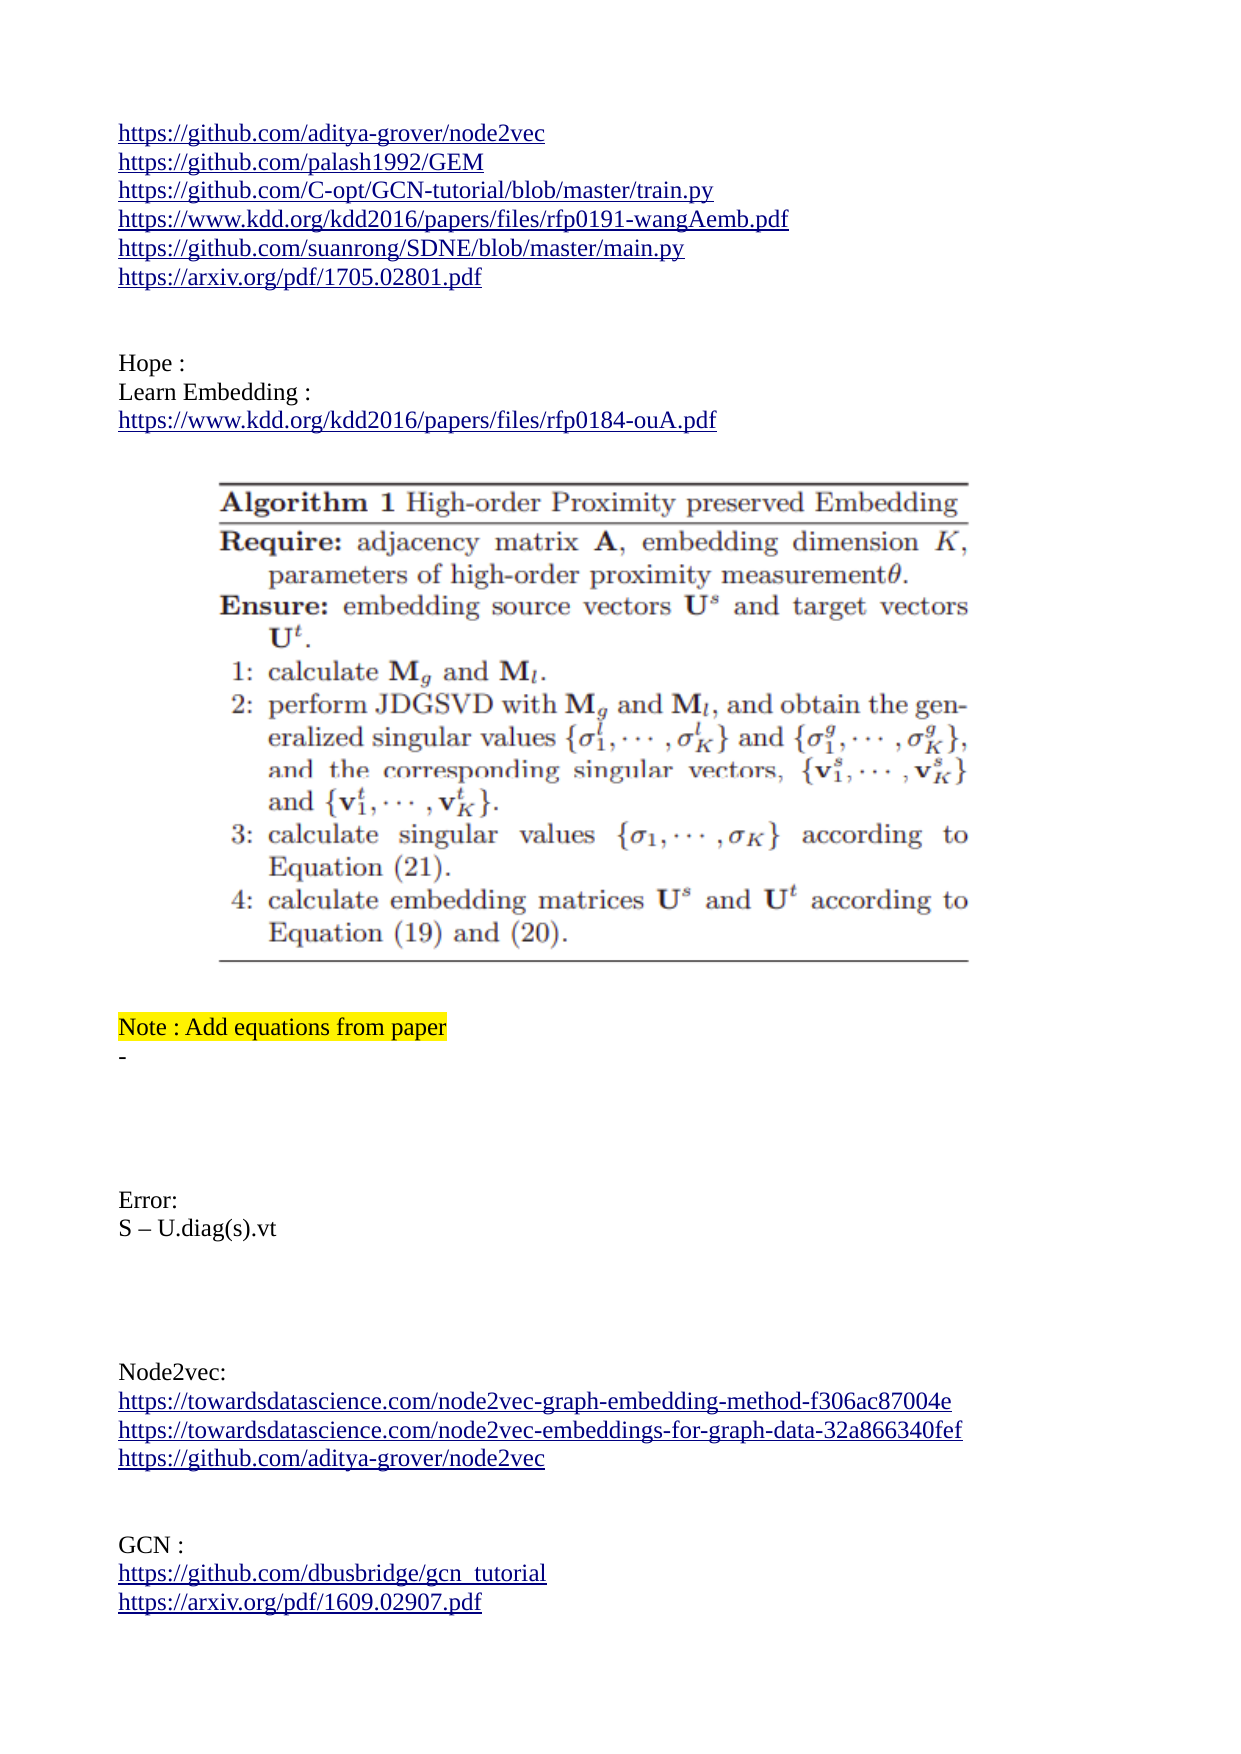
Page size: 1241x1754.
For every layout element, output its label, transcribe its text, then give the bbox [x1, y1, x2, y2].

text S – U.diag(s).vt [118, 1213, 1122, 1242]
text https://github.com/palash1992/GEM [118, 147, 1122, 176]
text Node2vec: [118, 1357, 1122, 1386]
picture [213, 463, 1027, 984]
text - [118, 1041, 1122, 1070]
text https://github.com/aditya-grover/node2vec [118, 1443, 1122, 1472]
text https://towardsdatascience.com/node2vec-embeddings-for-graph-data-32a866340fef [118, 1415, 1122, 1443]
text https://arxiv.org/pdf/1705.02801.pdf [118, 262, 1122, 291]
text Note : Add equations from paper [118, 1012, 1122, 1041]
text https://towardsdatascience.com/node2vec-graph-embedding-method-f306ac87004e [118, 1386, 1122, 1415]
text https://arxiv.org/pdf/1609.02907.pdf [118, 1587, 1122, 1616]
text https://www.kdd.org/kdd2016/papers/files/rfp0191-wangAemb.pdf [118, 204, 1122, 233]
text GCN : [118, 1530, 1122, 1558]
text https://github.com/aditya-grover/node2vec [118, 118, 1122, 147]
text https://github.com/suanrong/SDNE/blob/master/main.py [118, 233, 1122, 262]
text Error: [118, 1185, 1122, 1213]
text Hope : [118, 348, 1122, 377]
text https://www.kdd.org/kdd2016/papers/files/rfp0184-ouA.pdf [118, 406, 1122, 434]
text https://github.com/dbusbridge/gcn_tutorial [118, 1558, 1122, 1587]
text Learn Embedding : [118, 377, 1122, 406]
text https://github.com/C-opt/GCN-tutorial/blob/master/train.py [118, 176, 1122, 204]
